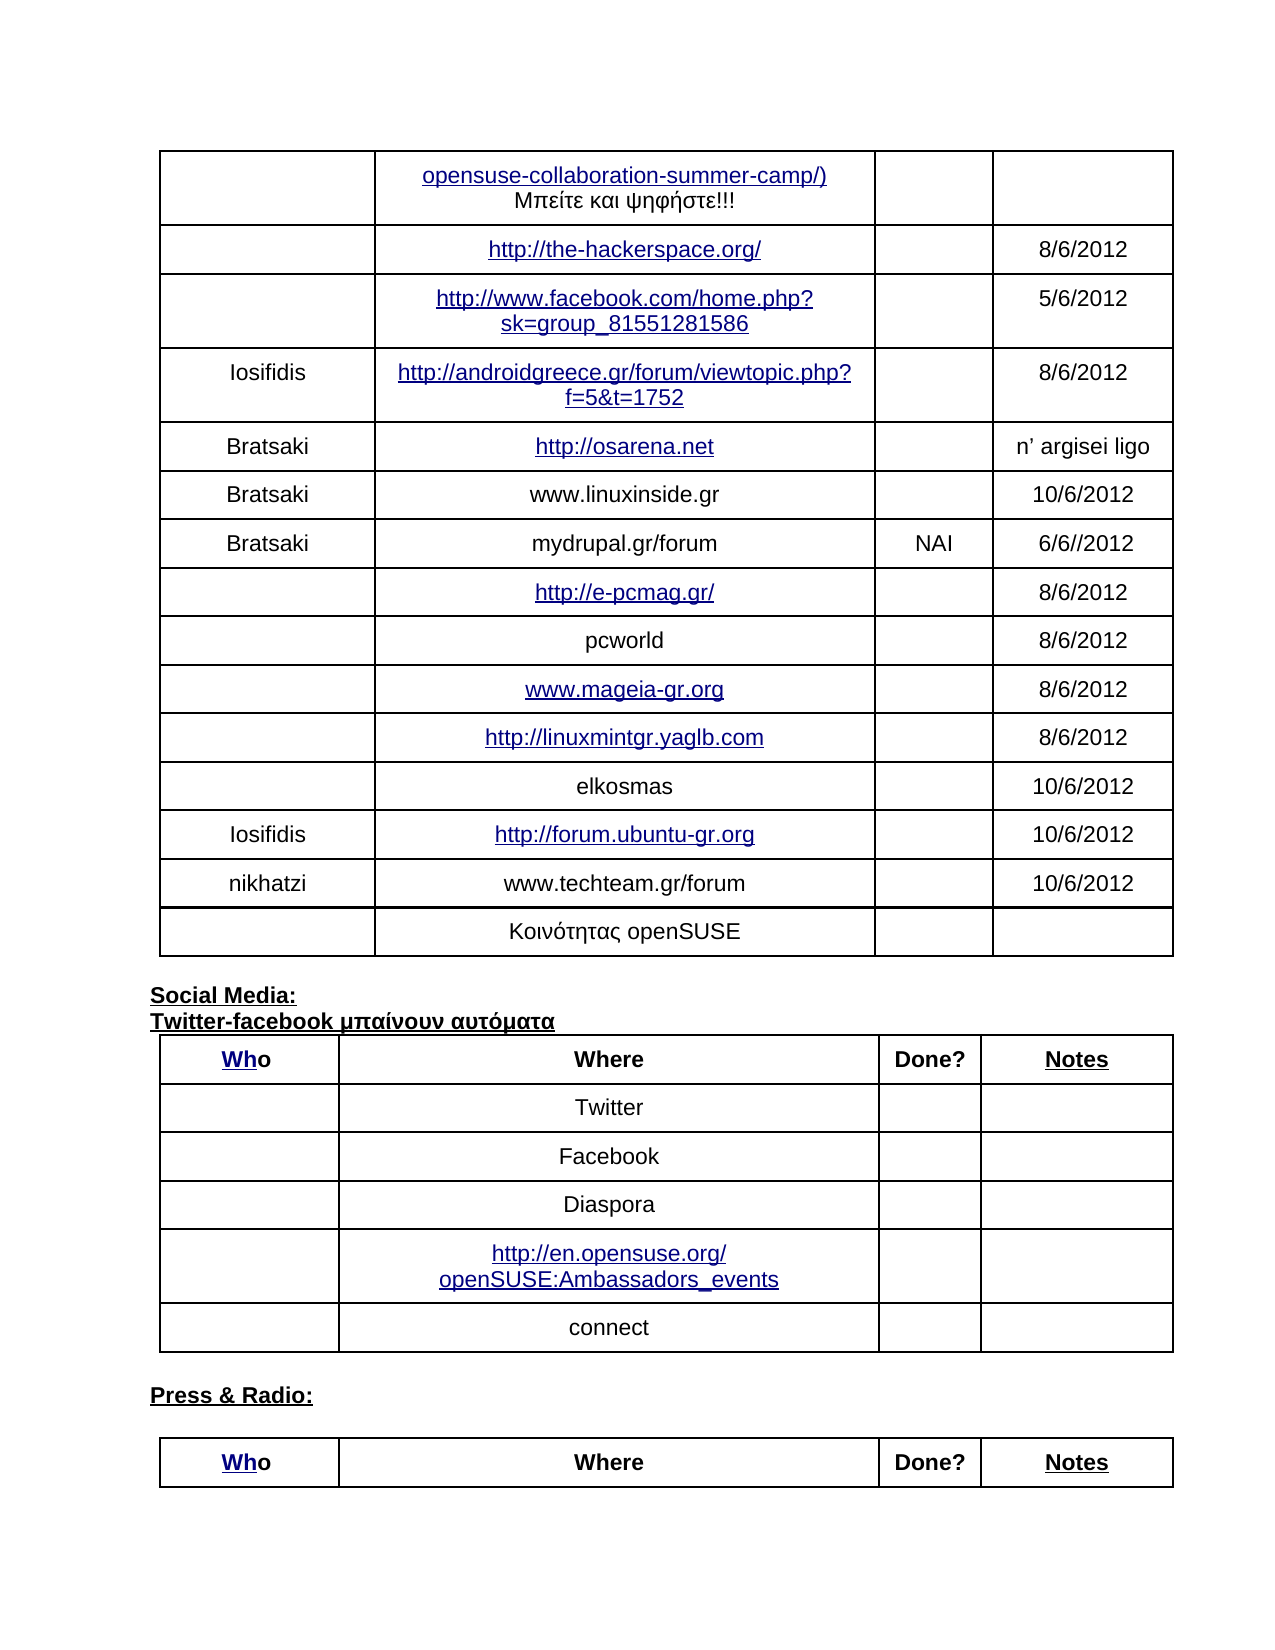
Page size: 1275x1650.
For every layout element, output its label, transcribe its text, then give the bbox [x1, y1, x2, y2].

table_cell NAI [876, 520, 992, 567]
table_cell Diaspora [340, 1182, 878, 1228]
table_cell 8/6/2012 [994, 617, 1172, 664]
table_cell 8/6/2012 [994, 226, 1172, 273]
table_cell [880, 1182, 980, 1228]
table_cell www.mageia-gr.org [376, 666, 874, 712]
table_cell Bratsaki [161, 520, 374, 567]
table_cell nikhatzi [161, 860, 374, 906]
table_cell opensuse-collaboration-summer-camp/) Μπείτε και ψηφήστε!!! [376, 152, 874, 224]
table_cell http://en.opensuse.org/openSUSE:Ambassadors_events [340, 1230, 878, 1302]
table_header Who [161, 1439, 338, 1486]
table_cell [982, 1304, 1172, 1351]
table_cell [161, 617, 374, 664]
table_cell [876, 811, 992, 858]
table_cell [161, 569, 374, 615]
table_cell 10/6/2012 [994, 811, 1172, 858]
table_cell [161, 763, 374, 809]
table_cell [161, 1304, 338, 1351]
table_cell connect [340, 1304, 878, 1351]
table_cell 10/6/2012 [994, 763, 1172, 809]
table_header Notes [982, 1036, 1172, 1082]
table_cell 6/6//2012 [994, 520, 1172, 567]
table_cell [876, 909, 992, 955]
table_header Where [340, 1036, 878, 1082]
table_cell [161, 1182, 338, 1228]
table_cell http://www.facebook.com/home.php?sk=group_81551281586 [376, 275, 874, 347]
table_cell http://forum.ubuntu-gr.org [376, 811, 874, 858]
table_header Where [340, 1439, 878, 1486]
table_cell [876, 423, 992, 469]
table_cell http://androidgreece.gr/forum/viewtopic.php?f=5&t=1752 [376, 349, 874, 421]
text Twitter-facebook μπαίνουν αυτόματα [150, 1008, 1125, 1034]
table_cell Bratsaki [161, 423, 374, 469]
table_cell [982, 1085, 1172, 1131]
table_header Done? [880, 1036, 980, 1082]
table_cell 8/6/2012 [994, 714, 1172, 761]
table_cell [161, 152, 374, 224]
table_cell [161, 275, 374, 347]
table_cell Facebook [340, 1133, 878, 1179]
table_cell www.techteam.gr/forum [376, 860, 874, 906]
table_cell [161, 714, 374, 761]
table_cell [876, 349, 992, 421]
table_cell pcworld [376, 617, 874, 664]
table_cell 10/6/2012 [994, 860, 1172, 906]
table_cell [161, 226, 374, 273]
table_cell Iosifidis [161, 811, 374, 858]
table_cell [876, 714, 992, 761]
table_cell [161, 1230, 338, 1302]
table_cell 5/6/2012 [994, 275, 1172, 347]
table_cell [876, 763, 992, 809]
table_cell [994, 909, 1172, 955]
table_cell www.linuxinside.gr [376, 472, 874, 518]
table_cell [876, 152, 992, 224]
table_cell elkosmas [376, 763, 874, 809]
text Press & Radio: [150, 1382, 1125, 1408]
table_cell 8/6/2012 [994, 666, 1172, 712]
table_header Who [161, 1036, 338, 1082]
table_cell Bratsaki [161, 472, 374, 518]
table_cell Iosifidis [161, 349, 374, 421]
table_cell [161, 909, 374, 955]
table_cell 8/6/2012 [994, 569, 1172, 615]
table_cell 8/6/2012 [994, 349, 1172, 421]
table_cell [161, 666, 374, 712]
table_cell [876, 860, 992, 906]
table_header Notes [982, 1439, 1172, 1486]
table_header Done? [880, 1439, 980, 1486]
table_cell http://linuxmintgr.yaglb.com [376, 714, 874, 761]
table_cell n’ argisei ligo [994, 423, 1172, 469]
table_cell [994, 152, 1172, 224]
table_cell [982, 1182, 1172, 1228]
table_cell 10/6/2012 [994, 472, 1172, 518]
table_cell [876, 569, 992, 615]
text Social Media: [150, 983, 1125, 1008]
table_cell [876, 666, 992, 712]
table_cell [161, 1085, 338, 1131]
table_cell Κοινότητας openSUSE [376, 909, 874, 955]
table_cell [876, 617, 992, 664]
table_cell [876, 472, 992, 518]
table_cell http://osarena.net [376, 423, 874, 469]
table_cell [880, 1230, 980, 1302]
table_cell Twitter [340, 1085, 878, 1131]
table_cell http://the-hackerspace.org/ [376, 226, 874, 273]
table_cell [876, 226, 992, 273]
table_cell [880, 1304, 980, 1351]
table_cell [982, 1230, 1172, 1302]
table_cell [161, 1133, 338, 1179]
table_cell [982, 1133, 1172, 1179]
table_cell [880, 1085, 980, 1131]
table_cell [876, 275, 992, 347]
table_cell [880, 1133, 980, 1179]
table_cell mydrupal.gr/forum [376, 520, 874, 567]
table_cell http://e-pcmag.gr/ [376, 569, 874, 615]
